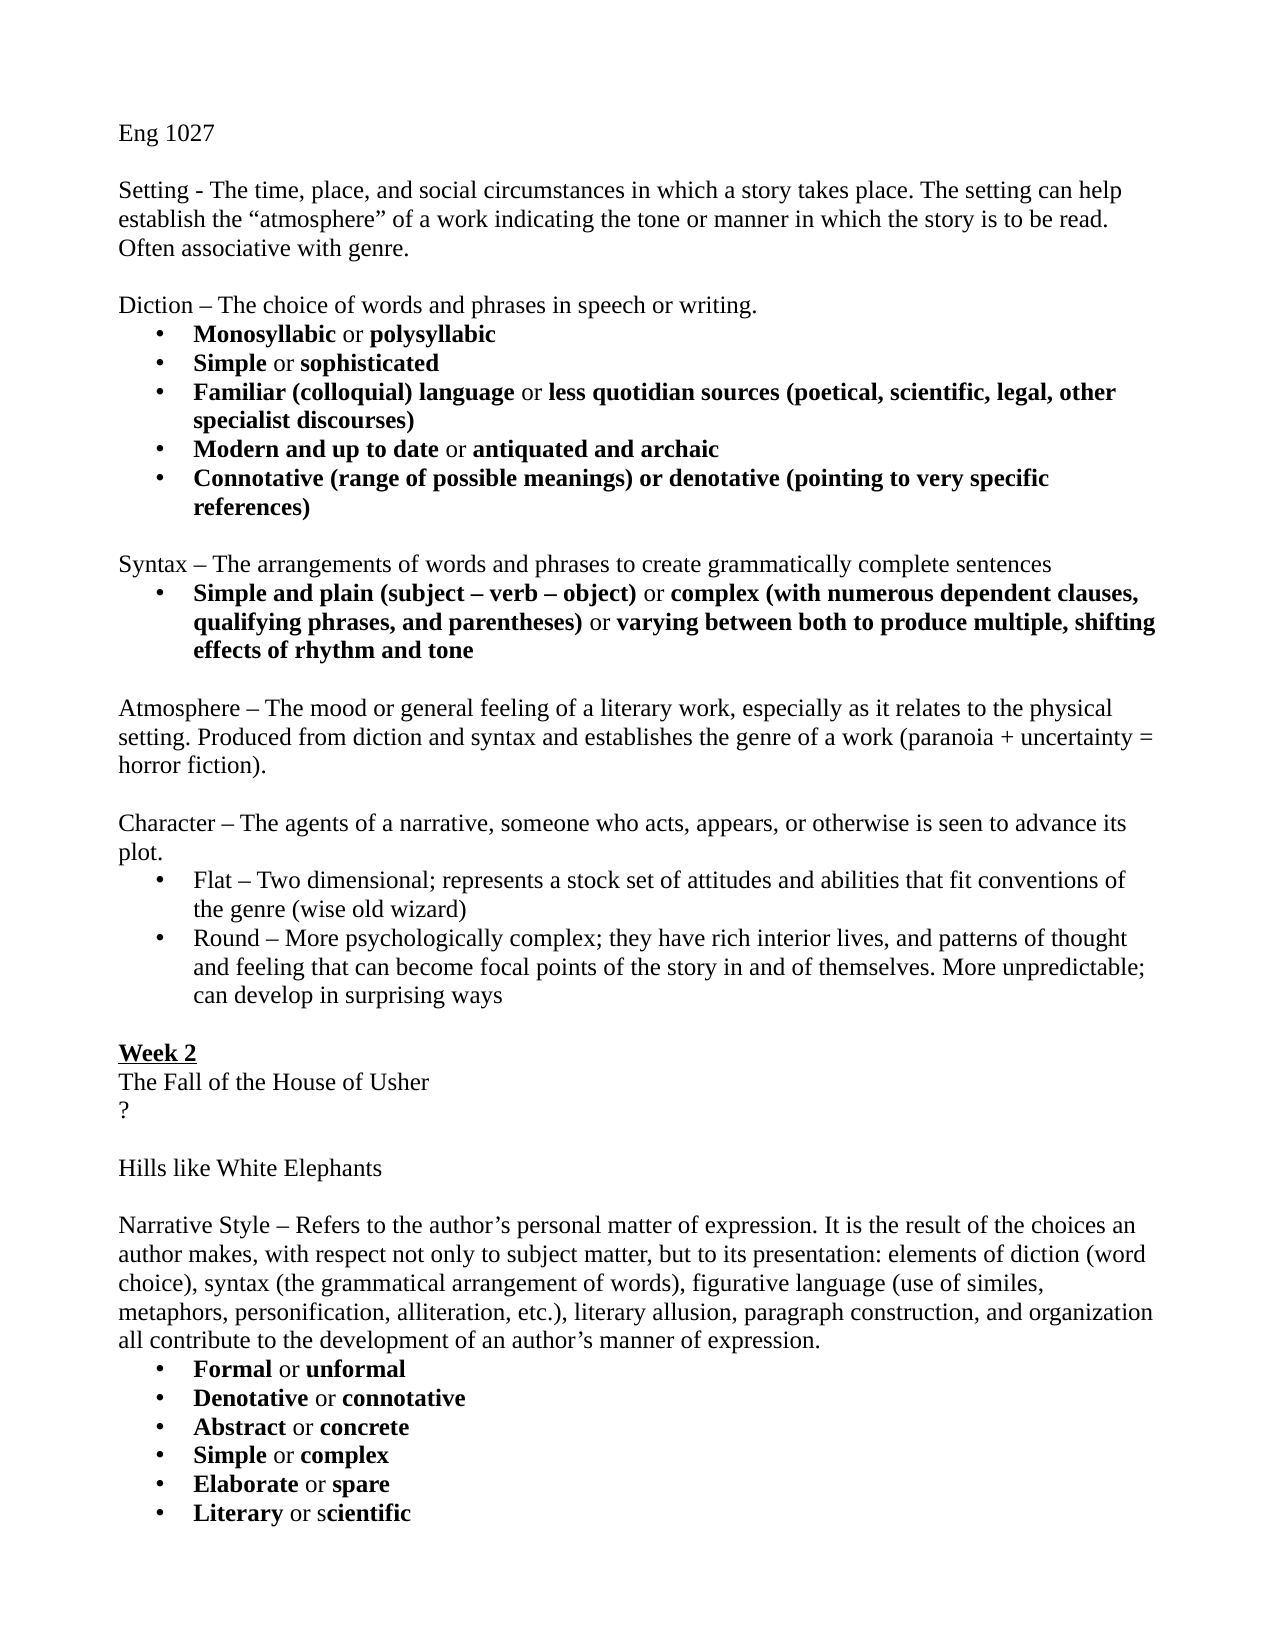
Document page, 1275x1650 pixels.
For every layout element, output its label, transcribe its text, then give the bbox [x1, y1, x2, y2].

list Simple or complex [156, 1441, 1157, 1469]
text Narrative Style – Refers to the author’s personal matter of expression. It is the result of the choices an author makes, with respect not only to subject matter, but to its presentation: elements of diction (word choice), syntax (the grammatical arrangement of words), figurative language (use of similes, metaphors, personification, alliteration, etc.), literary allusion, paragraph construction, and organization all contribute to the development of an author’s manner of expression. [118, 1211, 1157, 1354]
list Elaborate or spare [156, 1469, 1157, 1498]
list Familiar (colloquial) language or less quotidian sources (poetical, scientific, legal, other specialist discourses) [156, 377, 1157, 434]
list Round – More psychologically complex; they have rich interior lives, and patterns of thought and feeling that can become focal points of the story in and of themselves. More unpredictable; can develop in surprising ways [156, 923, 1157, 1009]
list Connotative (range of possible meanings) or denotative (pointing to very specific references) [156, 463, 1157, 521]
list Flat – Two dimensional; represents a stock set of attitudes and abilities that fit conventions of the genre (wise old wizard) [156, 866, 1157, 923]
list Literary or scientific [156, 1498, 1157, 1527]
text Syntax – The arrangements of words and phrases to create grammatically complete sentences [118, 549, 1157, 578]
list Formal or unformal [156, 1354, 1157, 1383]
text Atmosphere – The mood or general feeling of a literary work, especially as it relates to the physical setting. Produced from diction and syntax and establishes the genre of a work (paranoia + uncertainty = horror fiction). [118, 693, 1157, 779]
text Week 2 [118, 1038, 1157, 1067]
list Simple and plain (subject – verb – object) or complex (with numerous dependent clauses, qualifying phrases, and parentheses) or varying between both to produce multiple, shifting effects of rhythm and tone [156, 578, 1157, 664]
list Monosyllabic or polysyllabic [156, 319, 1157, 348]
list Modern and up to date or antiquated and archaic [156, 434, 1157, 463]
list Simple or sophisticated [156, 348, 1157, 377]
text ? [118, 1096, 1157, 1124]
text Diction – The choice of words and phrases in speech or writing. [118, 291, 1157, 319]
list Abstract or concrete [156, 1412, 1157, 1441]
text The Fall of the House of Usher [118, 1067, 1157, 1096]
text Character – The agents of a narrative, someone who acts, appears, or otherwise is seen to advance its plot. [118, 808, 1157, 866]
list Denotative or connotative [156, 1383, 1157, 1412]
text Setting - The time, place, and social circumstances in which a story takes place. The setting can help establish the “atmosphere” of a work indicating the tone or manner in which the story is to be read. Often associative with genre. [118, 176, 1157, 262]
text Hills like White Elephants [118, 1153, 1157, 1182]
text Eng 1027 [118, 118, 1157, 147]
